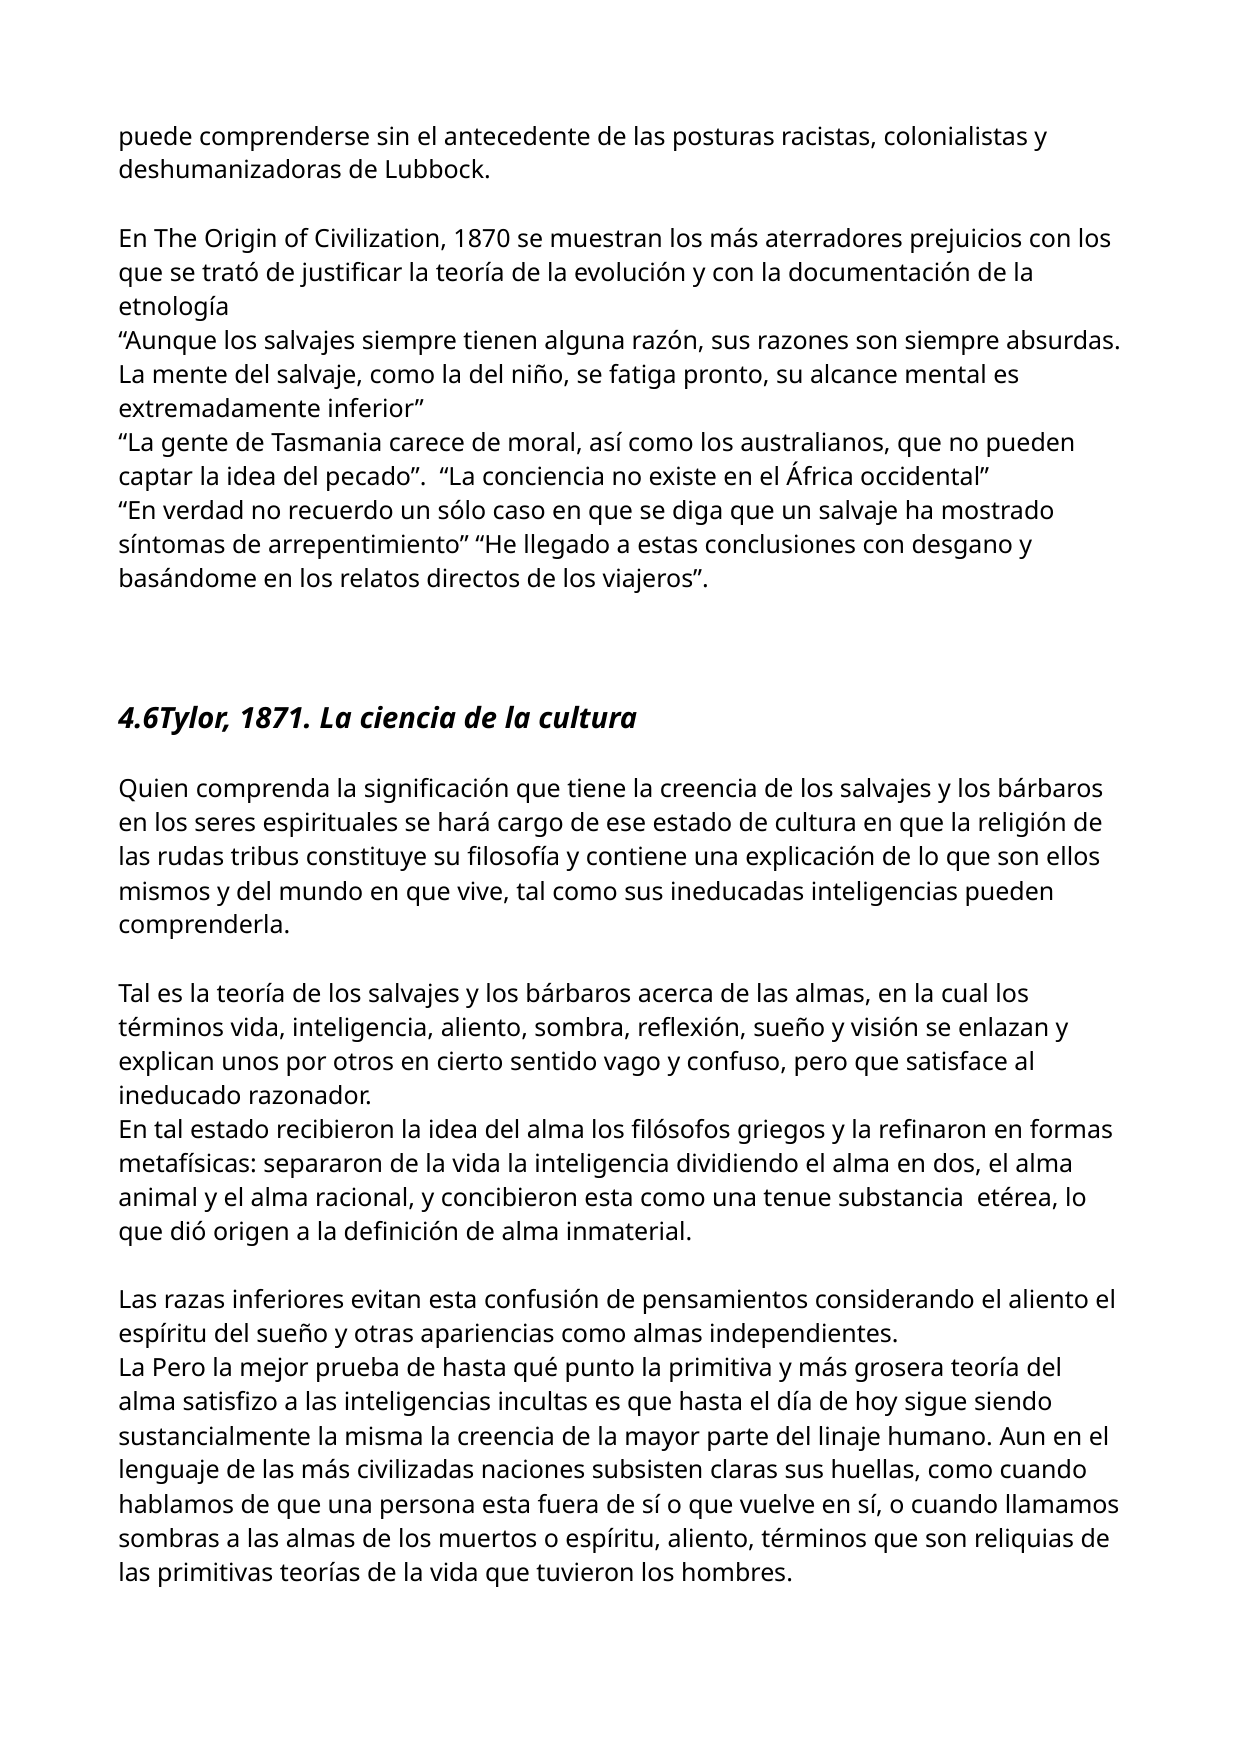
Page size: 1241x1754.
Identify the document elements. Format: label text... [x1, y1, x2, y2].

text La Pero la mejor prueba de hasta qué punto la primitiva y más grosera teoría del alma satisfizo a las inteligencias incultas es que hasta el día de hoy sigue siendo sustancialmente la misma la creencia de la mayor parte del linaje humano. Aun en el lenguaje de las más civilizadas naciones subsisten claras sus huellas, como cuando hablamos de que una persona esta fuera de sí o que vuelve en sí, o cuando llamamos sombras a las almas de los muertos o espíritu, aliento, términos que son reliquias de las primitivas teorías de la vida que tuvieron los hombres. [118, 1350, 1122, 1588]
text En The Origin of Civilization, 1870 se muestran los más aterradores prejuicios con los que se trató de justificar la teoría de la evolución y con la documentación de la etnología [118, 220, 1122, 322]
text “La gente de Tasmania carece de moral, así como los australianos, que no pueden captar la idea del pecado”. “La conciencia no existe en el África occidental” [118, 425, 1122, 493]
text “En verdad no recuerdo un sólo caso en que se diga que un salvaje ha mostrado síntomas de arrepentimiento” “He llegado a estas conclusiones con desgano y basándome en los relatos directos de los viajeros”. [118, 493, 1122, 595]
text puede comprenderse sin el antecedente de las posturas racistas, colonialistas y deshumanizadoras de Lubbock. [118, 118, 1122, 186]
text Tal es la teoría de los salvajes y los bárbaros acerca de las almas, en la cual los términos vida, inteligencia, aliento, sombra, reflexión, sueño y visión se enlazan y explican unos por otros en cierto sentido vago y confuso, pero que satisface al ineducado razonador. [118, 975, 1122, 1112]
text “Aunque los salvajes siempre tienen alguna razón, sus razones son siempre absurdas. La mente del salvaje, como la del niño, se fatiga pronto, su alcance mental es extremadamente inferior” [118, 322, 1122, 425]
text Las razas inferiores evitan esta confusión de pensamientos considerando el aliento el espíritu del sueño y otras apariencias como almas independientes. [118, 1282, 1122, 1350]
text Quien comprenda la significación que tiene la creencia de los salvajes y los bárbaros en los seres espirituales se hará cargo de ese estado de cultura en que la religión de las rudas tribus constituye su filosofía y contiene una explicación de lo que son ellos mismos y del mundo en que vive, tal como sus ineducadas inteligencias pueden comprenderla. [118, 771, 1122, 941]
text En tal estado recibieron la idea del alma los filósofos griegos y la refinaron en formas metafísicas: separaron de la vida la inteligencia dividiendo el alma en dos, el alma animal y el alma racional, y concibieron esta como una tenue substancia etérea, lo que dió origen a la definición de alma inmaterial. [118, 1112, 1122, 1248]
text 4.6Tylor, 1871. La ciencia de la cultura [118, 697, 1122, 737]
